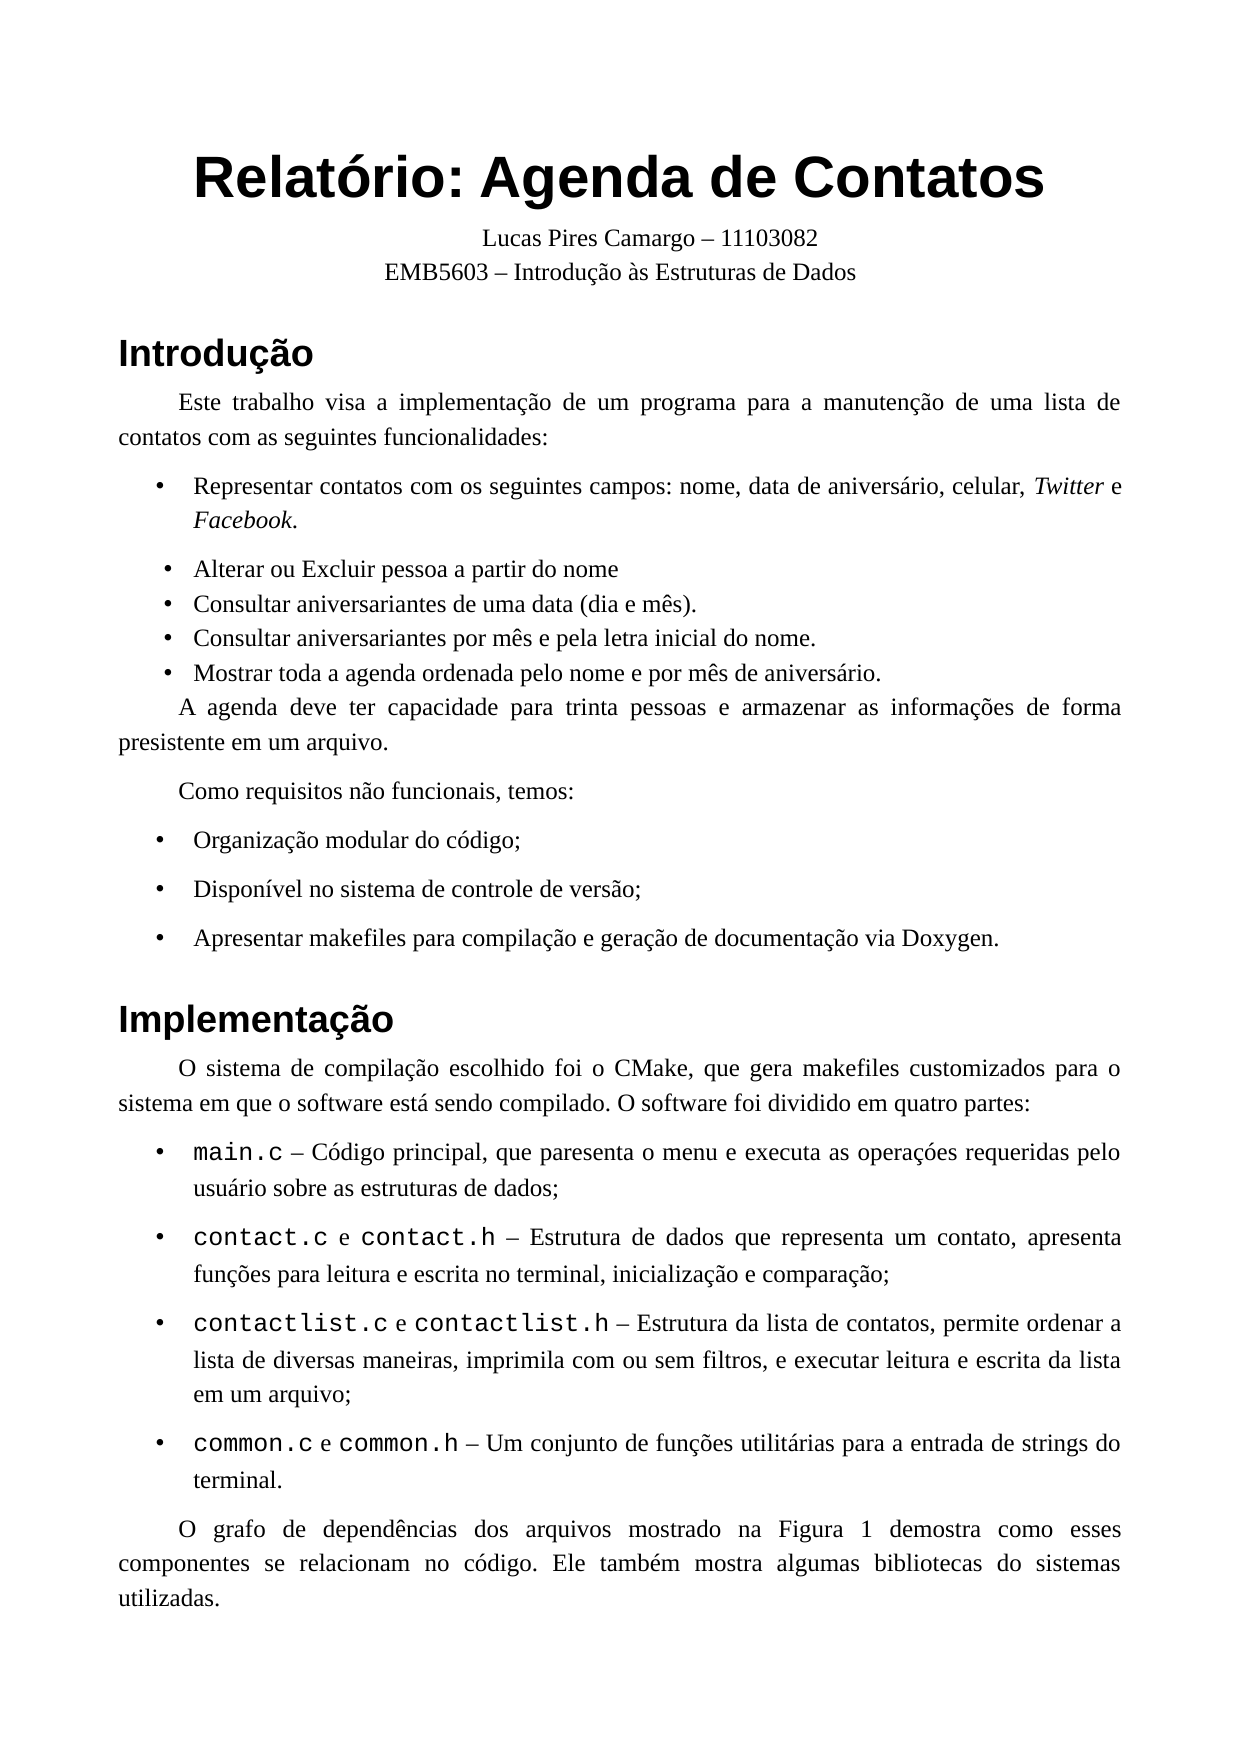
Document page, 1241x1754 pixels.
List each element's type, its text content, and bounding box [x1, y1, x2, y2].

text A agenda deve ter capacidade para trinta pessoas e armazenar as informações de forma presistente em um arquivo. [118, 692, 1122, 756]
list main.c – Código principal, que paresenta o menu e executa as operaçóes requeridas pelo usuário sobre as estruturas de dados; [156, 1137, 1122, 1202]
list Disponível no sistema de controle de versão; [156, 874, 1122, 903]
list Consultar aniversariantes por mês e pela letra inicial do nome. [164, 623, 1122, 652]
list Apresentar makefiles para compilação e geração de documentação via Doxygen. [156, 923, 1122, 952]
text Lucas Pires Camargo – 11103082 EMB5603 – Introdução às Estruturas de Dados [118, 223, 1122, 286]
list Consultar aniversariantes de uma data (dia e mês). [164, 589, 1122, 618]
list contactlist.c e contactlist.h – Estrutura da lista de contatos, permite ordenar a lista de diversas maneiras, imprimila com ou sem filtros, e executar leitura e escrita da lista em um arquivo; [156, 1308, 1122, 1408]
text Como requisitos não funcionais, temos: [118, 776, 1122, 805]
subtitle Introdução [118, 331, 1122, 375]
list Organização modular do código; [156, 825, 1122, 854]
list common.c e common.h – Um conjunto de funções utilitárias para a entrada de strings do terminal. [156, 1428, 1122, 1493]
list Mostrar toda a agenda ordenada pelo nome e por mês de aniversário. [164, 658, 1122, 687]
text O grafo de dependências dos arquivos mostrado na Figura 1 demostra como esses componentes se relacionam no código. Ele também mostra algumas bibliotecas do sistemas utilizadas. [118, 1514, 1122, 1612]
subtitle Implementação [118, 997, 1122, 1041]
text O sistema de compilação escolhido foi o CMake, que gera makefiles customizados para o sistema em que o software está sendo compilado. O software foi dividido em quatro partes: [118, 1053, 1122, 1117]
text Este trabalho visa a implementação de um programa para a manutenção de uma lista de contatos com as seguintes funcionalidades: [118, 387, 1122, 451]
list Alterar ou Excluir pessoa a partir do nome [164, 554, 1122, 583]
list contact.c e contact.h – Estrutura de dados que representa um contato, apresenta funções para leitura e escrita no terminal, inicialização e comparação; [156, 1222, 1122, 1288]
title Relatório: Agenda de Contatos [118, 143, 1122, 210]
list Representar contatos com os seguintes campos: nome, data de aniversário, celular, Twitter e Facebook. [156, 471, 1122, 534]
